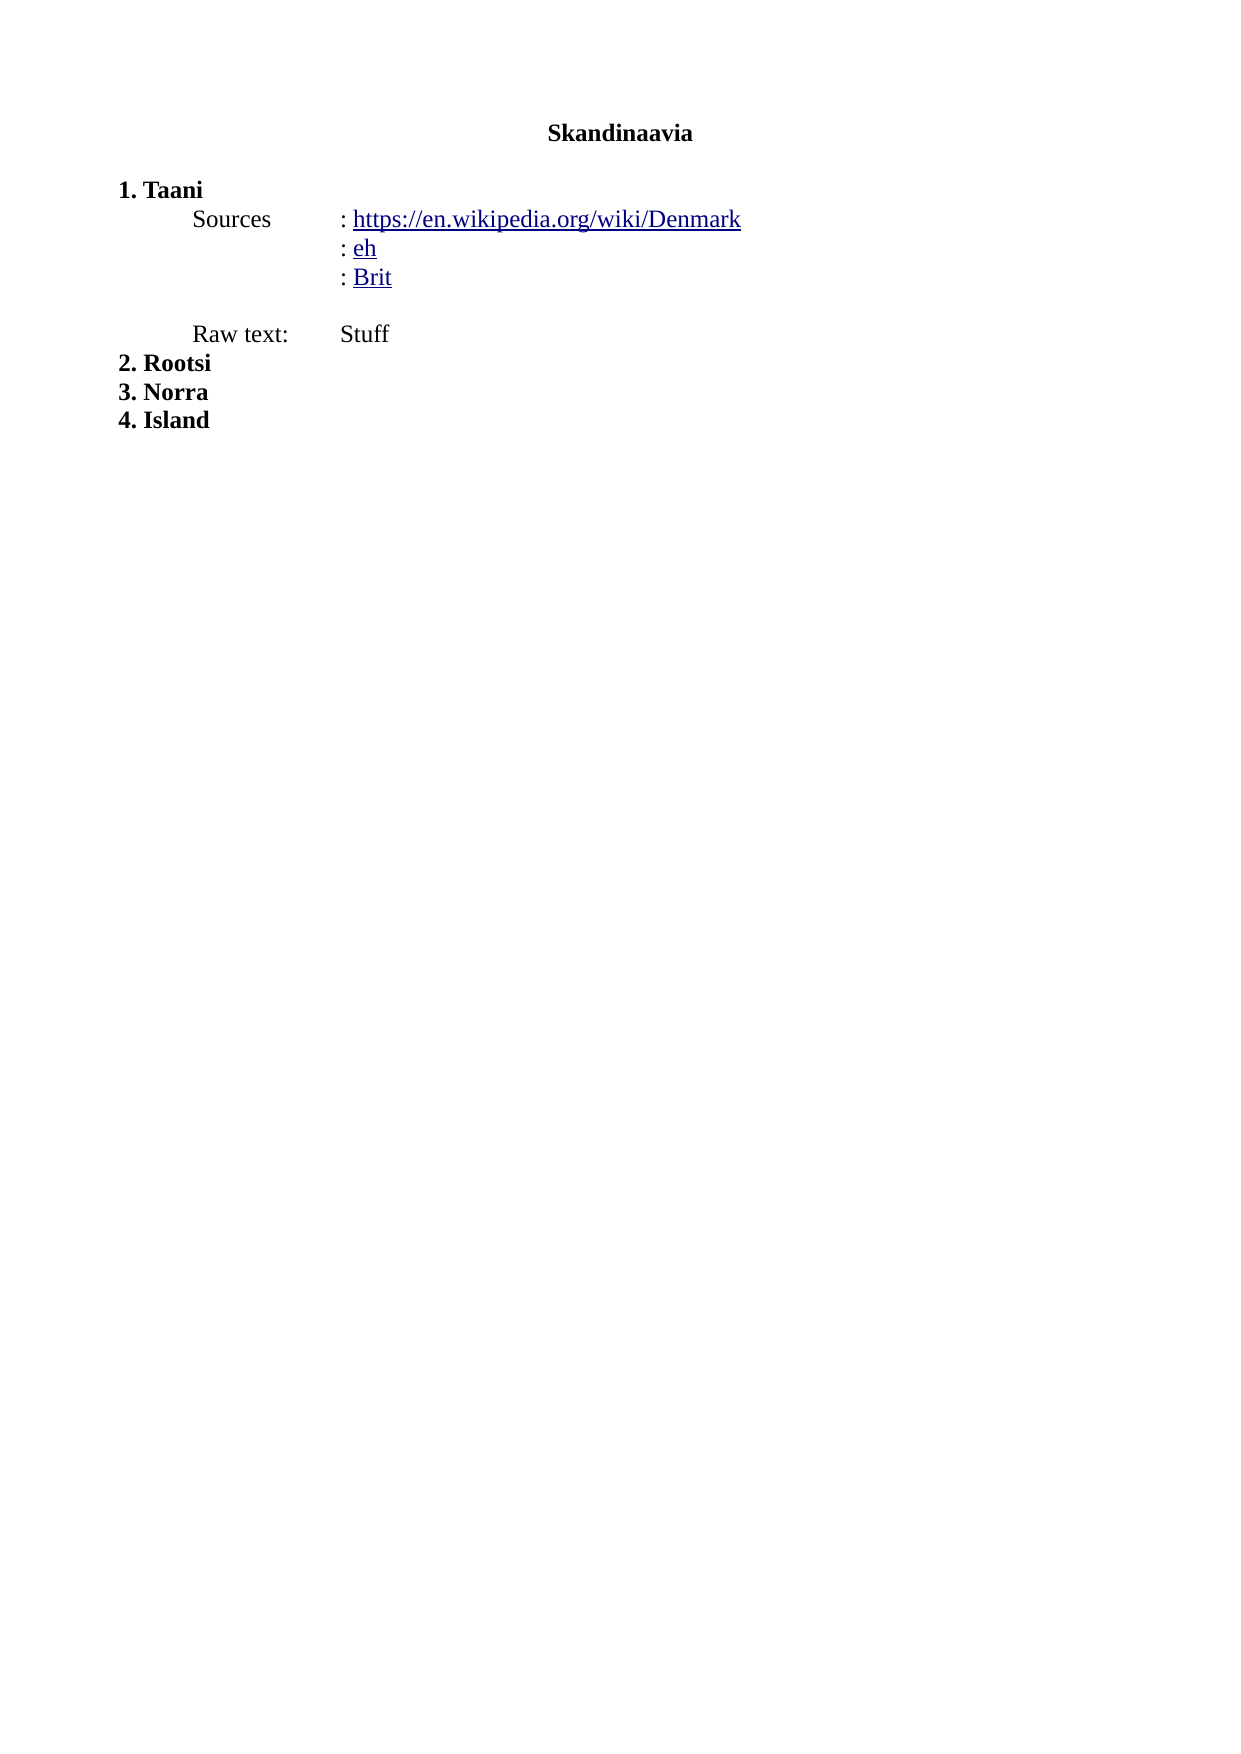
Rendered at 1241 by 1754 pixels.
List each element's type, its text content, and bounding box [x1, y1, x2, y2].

text Skandinaavia [118, 118, 1122, 147]
text : eh [118, 233, 1122, 262]
text 4. Island [118, 406, 1122, 434]
text : Brit [118, 262, 1122, 291]
text Sources : https://en.wikipedia.org/wiki/Denmark [118, 204, 1122, 233]
text 2. Rootsi [118, 348, 1122, 377]
text Raw text: Stuff [118, 319, 1122, 348]
text 3. Norra [118, 377, 1122, 406]
text 1. Taani [118, 176, 1122, 204]
